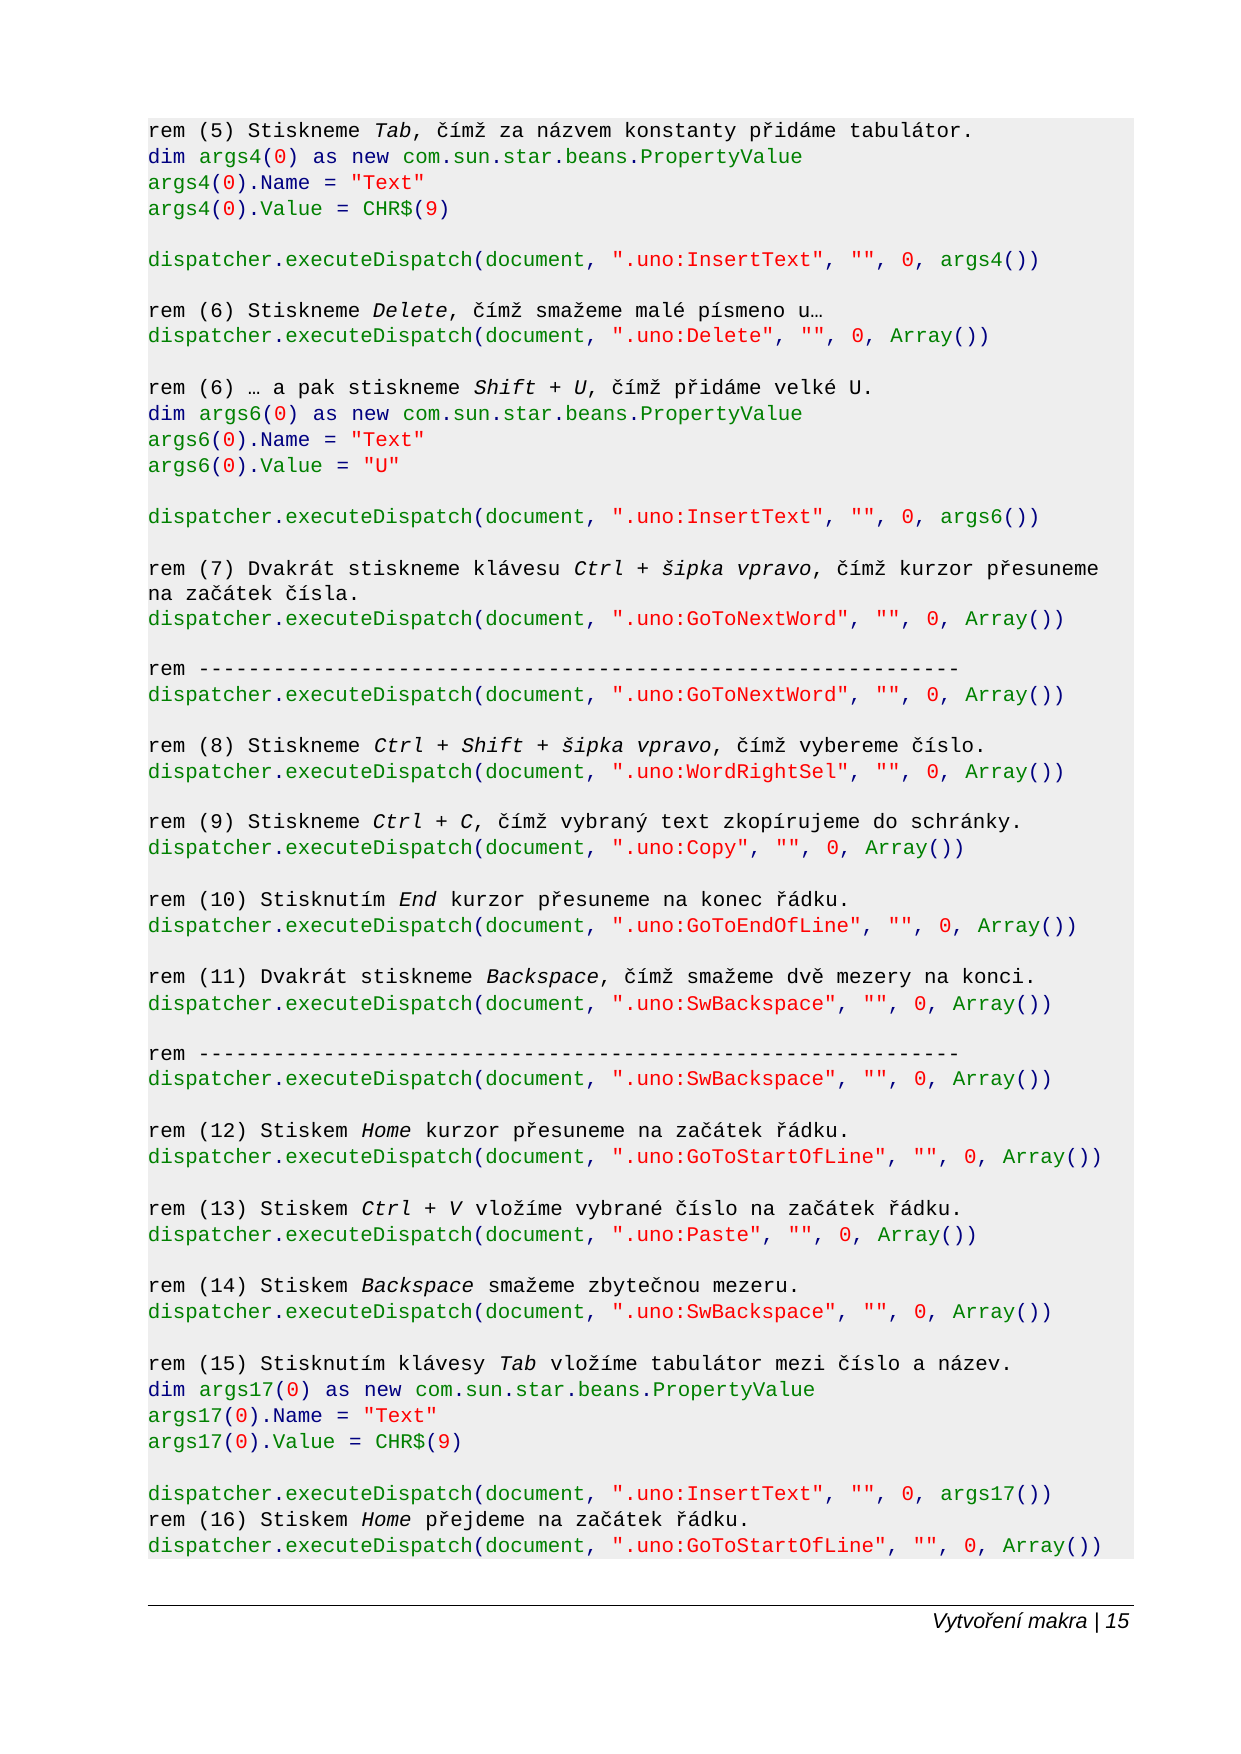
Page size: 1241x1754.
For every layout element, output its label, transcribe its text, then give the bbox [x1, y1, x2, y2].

text args6(0).Value = "U" [148, 453, 1134, 479]
text rem (13) Stiskem Ctrl + V vložíme vybrané číslo na začátek řádku. [148, 1196, 1134, 1222]
text rem ------------------------------------------------------------- [148, 1043, 1134, 1066]
text rem (14) Stiskem Backspace smažeme zbytečnou mezeru. [148, 1274, 1134, 1300]
text rem (5) Stiskneme Tab, čímž za názvem konstanty přidáme tabulátor. [148, 118, 1134, 144]
text dispatcher.executeDispatch(document, ".uno:InsertText", "", 0, args17()) [148, 1481, 1134, 1507]
text dispatcher.executeDispatch(document, ".uno:SwBackspace", "", 0, Array()) [148, 1300, 1134, 1326]
text dispatcher.executeDispatch(document, ".uno:GoToNextWord", "", 0, Array()) [148, 682, 1134, 708]
text dispatcher.executeDispatch(document, ".uno:WordRightSel", "", 0, Array()) [148, 760, 1134, 786]
text rem ------------------------------------------------------------- [148, 658, 1134, 682]
text dispatcher.executeDispatch(document, ".uno:InsertText", "", 0, args4()) [148, 248, 1134, 274]
text dim args4(0) as new com.sun.star.beans.PropertyValue [148, 144, 1134, 170]
text rem (15) Stisknutím klávesy Tab vložíme tabulátor mezi číslo a název. [148, 1352, 1134, 1378]
text rem (7) Dvakrát stiskneme klávesu Ctrl + šipka vpravo, čímž kurzor přesuneme na začátek čísla. [148, 557, 1134, 606]
text rem (11) Dvakrát stiskneme Backspace, čímž smažeme dvě mezery na konci. [148, 965, 1134, 991]
text dispatcher.executeDispatch(document, ".uno:GoToEndOfLine", "", 0, Array()) [148, 913, 1134, 939]
text dispatcher.executeDispatch(document, ".uno:SwBackspace", "", 0, Array()) [148, 1066, 1134, 1092]
text dispatcher.executeDispatch(document, ".uno:InsertText", "", 0, args6()) [148, 505, 1134, 531]
text rem (6) … a pak stiskneme Shift + U, čímž přidáme velké U. [148, 375, 1134, 401]
text dispatcher.executeDispatch(document, ".uno:Delete", "", 0, Array()) [148, 323, 1134, 349]
text dispatcher.executeDispatch(document, ".uno:Copy", "", 0, Array()) [148, 835, 1134, 861]
text rem (16) Stiskem Home přejdeme na začátek řádku. [148, 1507, 1134, 1533]
text rem (6) Stiskneme Delete, čímž smažeme malé písmeno u… [148, 300, 1134, 323]
text rem (10) Stisknutím End kurzor přesuneme na konec řádku. [148, 887, 1134, 913]
text rem (12) Stiskem Home kurzor přesuneme na začátek řádku. [148, 1118, 1134, 1144]
text dim args6(0) as new com.sun.star.beans.PropertyValue [148, 401, 1134, 427]
text args17(0).Name = "Text" [148, 1403, 1134, 1429]
text dispatcher.executeDispatch(document, ".uno:GoToStartOfLine", "", 0, Array()) [148, 1144, 1134, 1170]
text dispatcher.executeDispatch(document, ".uno:SwBackspace", "", 0, Array()) [148, 991, 1134, 1017]
text args6(0).Name = "Text" [148, 427, 1134, 453]
text dispatcher.executeDispatch(document, ".uno:Paste", "", 0, Array()) [148, 1222, 1134, 1248]
text rem (8) Stiskneme Ctrl + Shift + šipka vpravo, čímž vybereme číslo. [148, 734, 1134, 760]
text args4(0).Name = "Text" [148, 170, 1134, 196]
text args4(0).Value = CHR$(9) [148, 196, 1134, 222]
text dim args17(0) as new com.sun.star.beans.PropertyValue [148, 1378, 1134, 1403]
text dispatcher.executeDispatch(document, ".uno:GoToStartOfLine", "", 0, Array()) [148, 1533, 1134, 1559]
text rem (9) Stiskneme Ctrl + C, čímž vybraný text zkopírujeme do schránky. [148, 812, 1134, 835]
text args17(0).Value = CHR$(9) [148, 1429, 1134, 1455]
text dispatcher.executeDispatch(document, ".uno:GoToNextWord", "", 0, Array()) [148, 606, 1134, 632]
